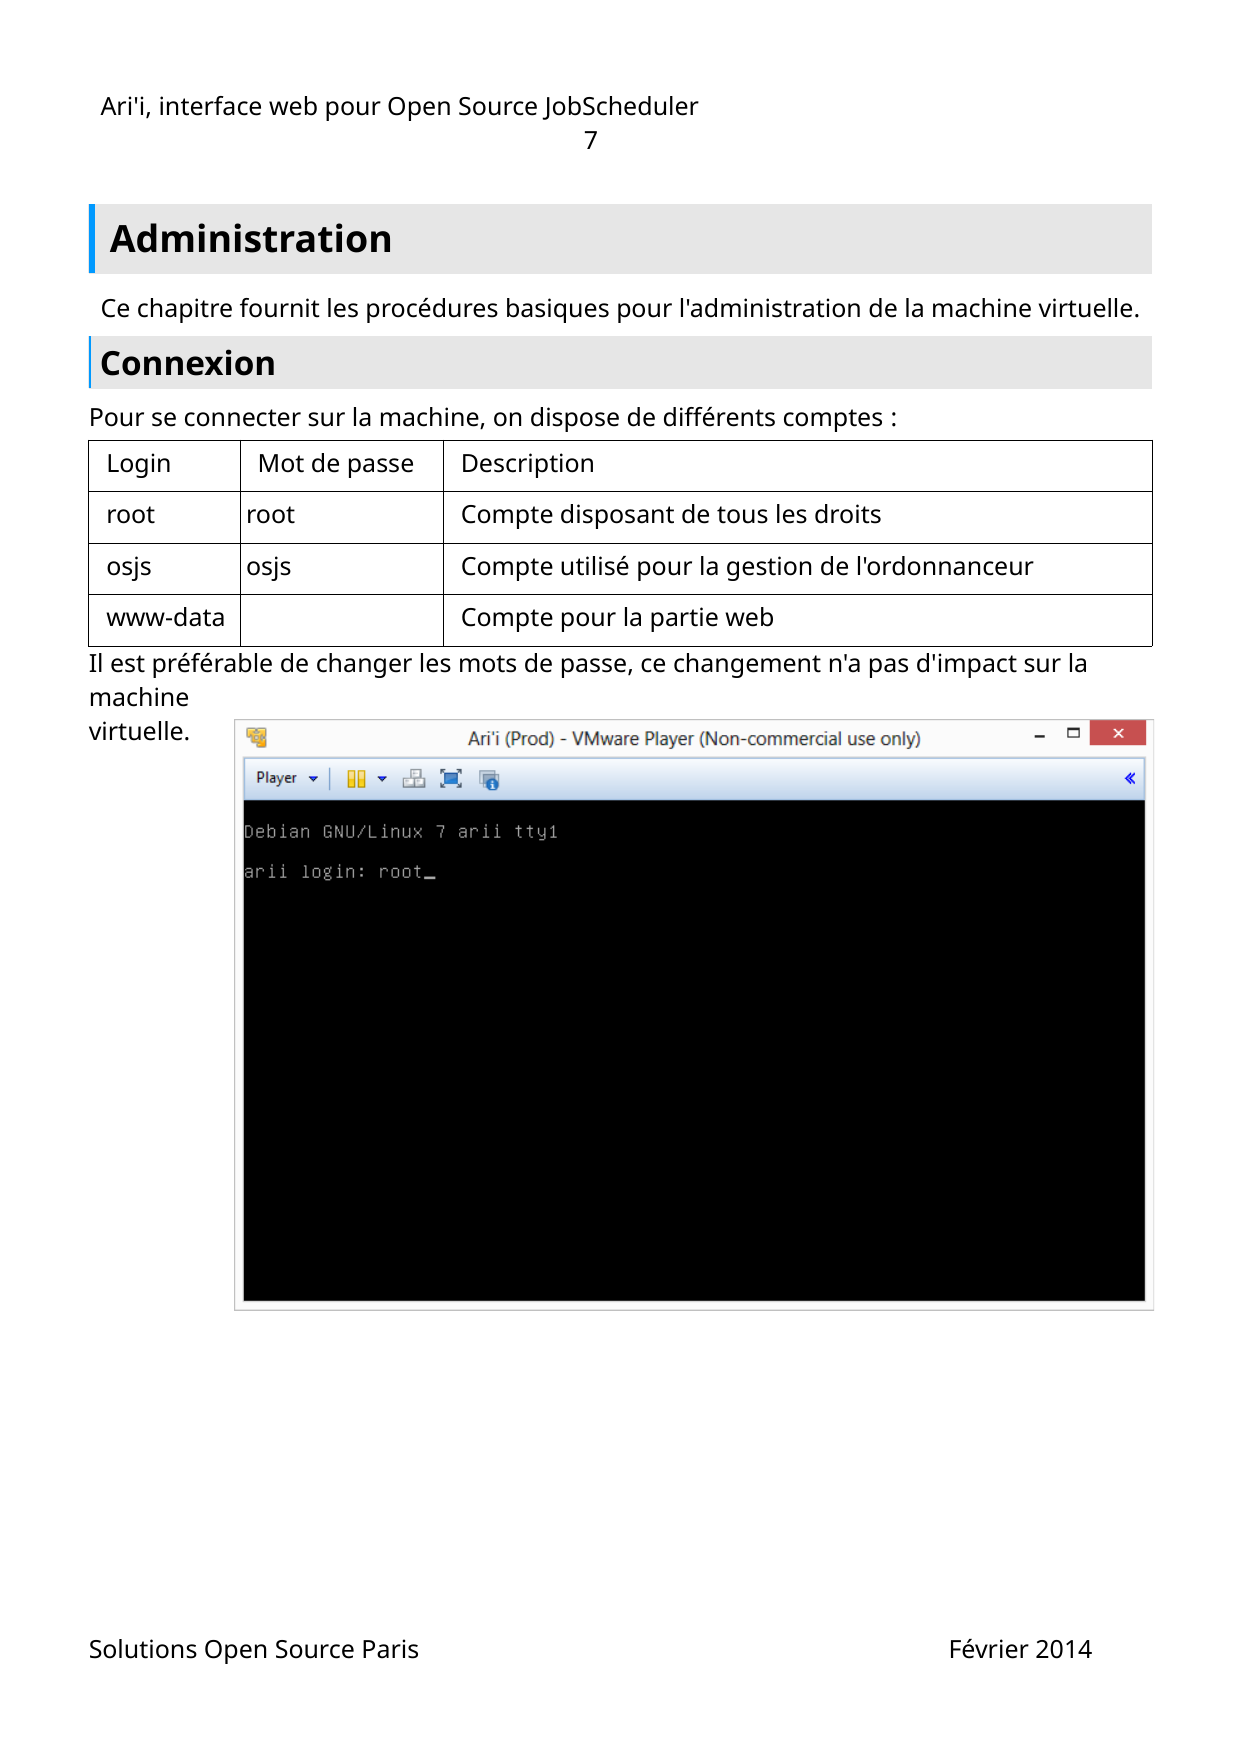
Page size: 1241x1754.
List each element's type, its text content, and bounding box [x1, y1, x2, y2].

table_cell www-data [89, 595, 240, 646]
table_cell Compte disposant de tous les droits [444, 492, 1152, 543]
table_cell osjs [89, 544, 240, 594]
table_header Login [89, 441, 240, 491]
table_header Mot de passe [241, 441, 443, 491]
subtitle Connexion [91, 337, 1151, 388]
subtitle Administration [95, 205, 1151, 273]
table_cell Compte pour la partie web [444, 595, 1152, 646]
table_cell root [89, 492, 240, 543]
table_header Description [444, 441, 1152, 491]
table_cell Compte utilisé pour la gestion de l'ordonnanceur [444, 544, 1152, 594]
text Pour se connecter sur la machine, on dispose de différents comptes : [88, 399, 1152, 434]
table_cell root [241, 492, 443, 543]
text Ce chapitre fournit les procédures basiques pour l'administration de la machine virtuelle. [88, 291, 1152, 324]
picture [234, 719, 1155, 1311]
text Il est préférable de changer les mots de passe, ce changement n'a pas d'impact sur la machine virtuelle. [88, 647, 1152, 748]
table_cell [241, 595, 443, 646]
table_cell osjs [241, 544, 443, 594]
